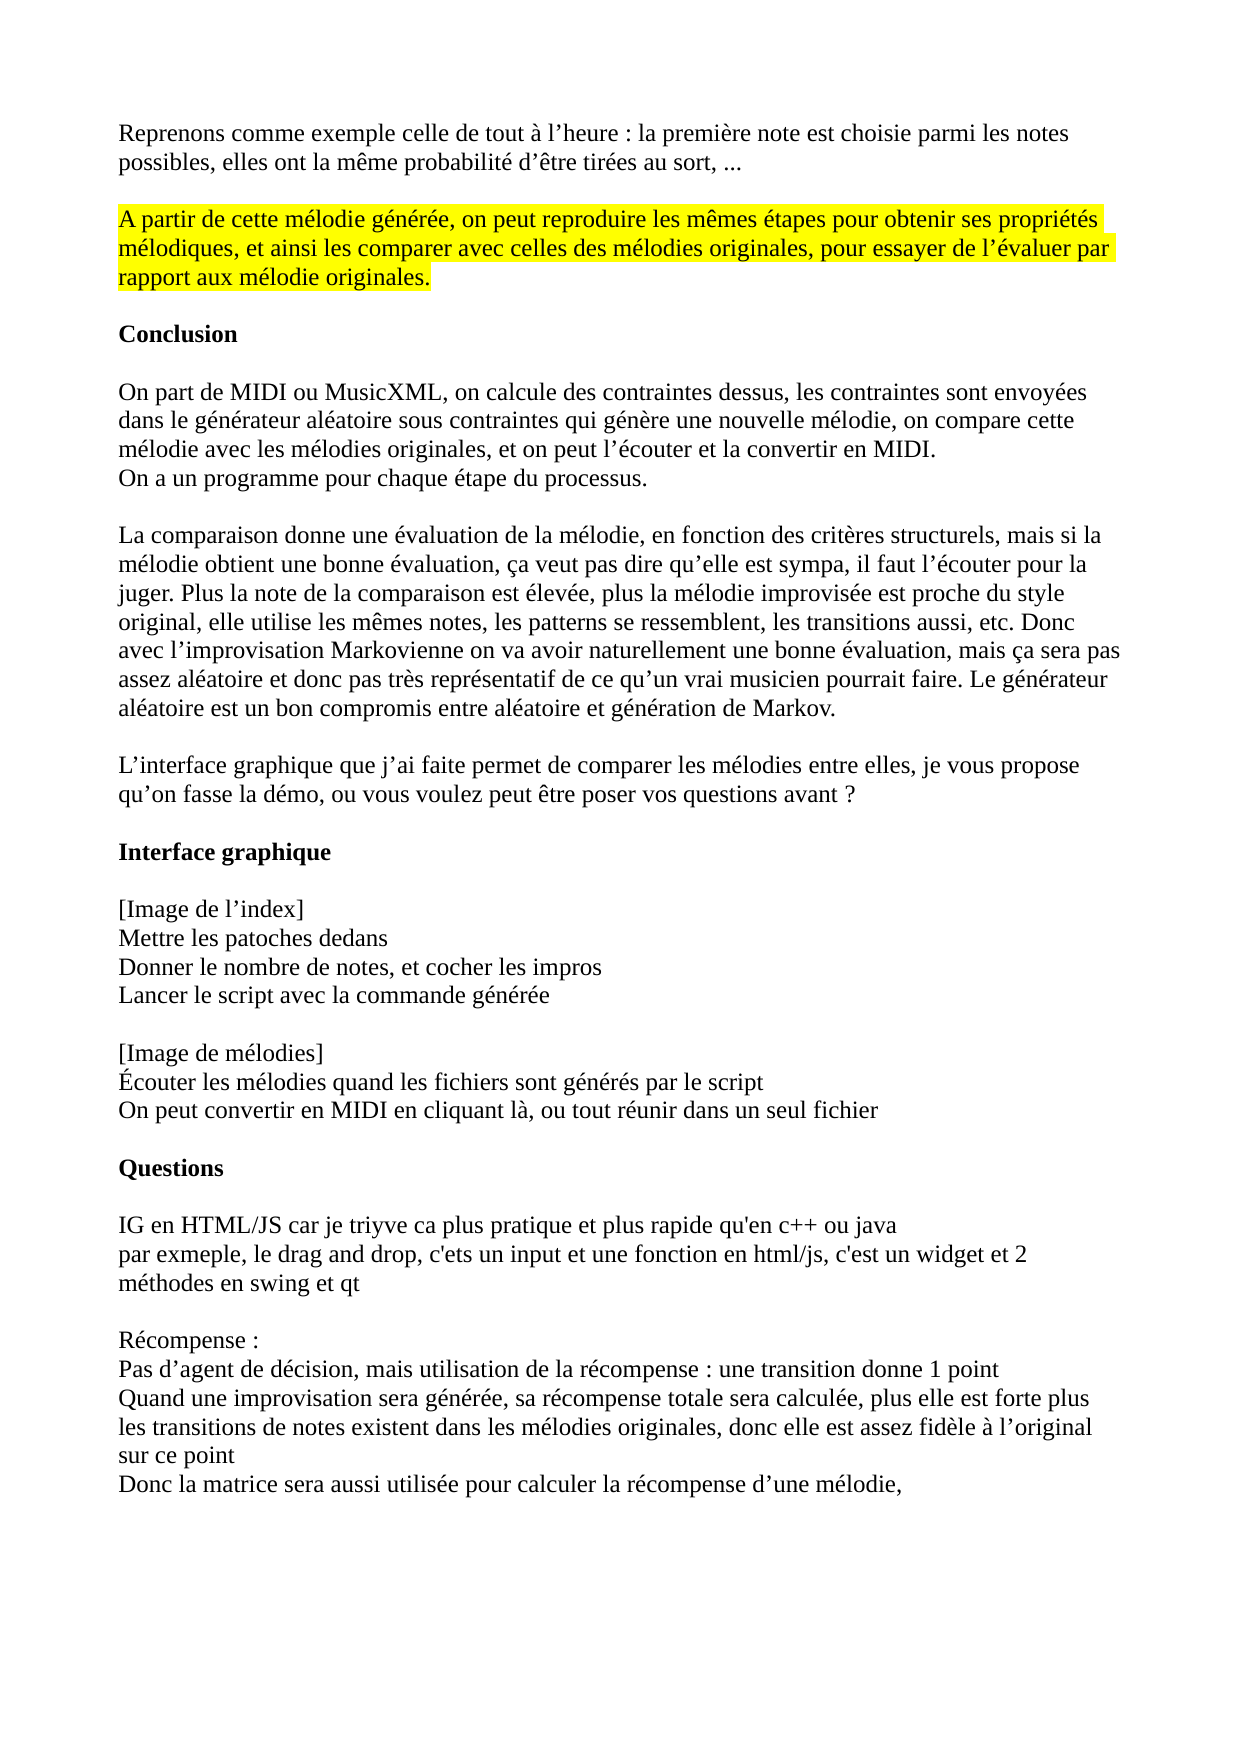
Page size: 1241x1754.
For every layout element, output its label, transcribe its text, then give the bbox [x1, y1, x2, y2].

text Pas d’agent de décision, mais utilisation de la récompense : une transition donne 1 point [118, 1354, 1122, 1383]
text La comparaison donne une évaluation de la mélodie, en fonction des critères structurels, mais si la mélodie obtient une bonne évaluation, ça veut pas dire qu’elle est sympa, il faut l’écouter pour la juger. Plus la note de la comparaison est élevée, plus la mélodie improvisée est proche du style original, elle utilise les mêmes notes, les patterns se ressemblent, les transitions aussi, etc. Donc avec l’improvisation Markovienne on va avoir naturellement une bonne évaluation, mais ça sera pas assez aléatoire et donc pas très représentatif de ce qu’un vrai musicien pourrait faire. Le générateur aléatoire est un bon compromis entre aléatoire et génération de Markov. [118, 521, 1122, 722]
text L’interface graphique que j’ai faite permet de comparer les mélodies entre elles, je vous propose qu’on fasse la démo, ou vous voulez peut être poser vos questions avant ? [118, 751, 1122, 808]
text [Image de l’index] [118, 894, 1122, 923]
text Écouter les mélodies quand les fichiers sont générés par le script [118, 1067, 1122, 1096]
text IG en HTML/JS car je triyve ca plus pratique et plus rapide qu'en c++ ou java [118, 1211, 1122, 1239]
text On a un programme pour chaque étape du processus. [118, 463, 1122, 492]
text Questions [118, 1153, 1122, 1182]
text Reprenons comme exemple celle de tout à l’heure : la première note est choisie parmi les notes possibles, elles ont la même probabilité d’être tirées au sort, ... [118, 118, 1122, 176]
text Mettre les patoches dedans [118, 923, 1122, 952]
text A partir de cette mélodie générée, on peut reproduire les mêmes étapes pour obtenir ses propriétés mélodiques, et ainsi les comparer avec celles des mélodies originales, pour essayer de l’évaluer par rapport aux mélodie originales. [118, 204, 1122, 291]
text [Image de mélodies] [118, 1038, 1122, 1067]
text Conclusion [118, 319, 1122, 348]
text On part de MIDI ou MusicXML, on calcule des contraintes dessus, les contraintes sont envoyées dans le générateur aléatoire sous contraintes qui génère une nouvelle mélodie, on compare cette mélodie avec les mélodies originales, et on peut l’écouter et la convertir en MIDI. [118, 377, 1122, 463]
text Récompense : [118, 1326, 1122, 1354]
text On peut convertir en MIDI en cliquant là, ou tout réunir dans un seul fichier [118, 1096, 1122, 1124]
text Donc la matrice sera aussi utilisée pour calculer la récompense d’une mélodie, [118, 1469, 1122, 1498]
text Donner le nombre de notes, et cocher les impros [118, 952, 1122, 981]
text Quand une improvisation sera générée, sa récompense totale sera calculée, plus elle est forte plus les transitions de notes existent dans les mélodies originales, donc elle est assez fidèle à l’original sur ce point [118, 1383, 1122, 1469]
text Interface graphique [118, 837, 1122, 866]
text Lancer le script avec la commande générée [118, 981, 1122, 1009]
text par exmeple, le drag and drop, c'ets un input et une fonction en html/js, c'est un widget et 2 méthodes en swing et qt [118, 1239, 1122, 1297]
